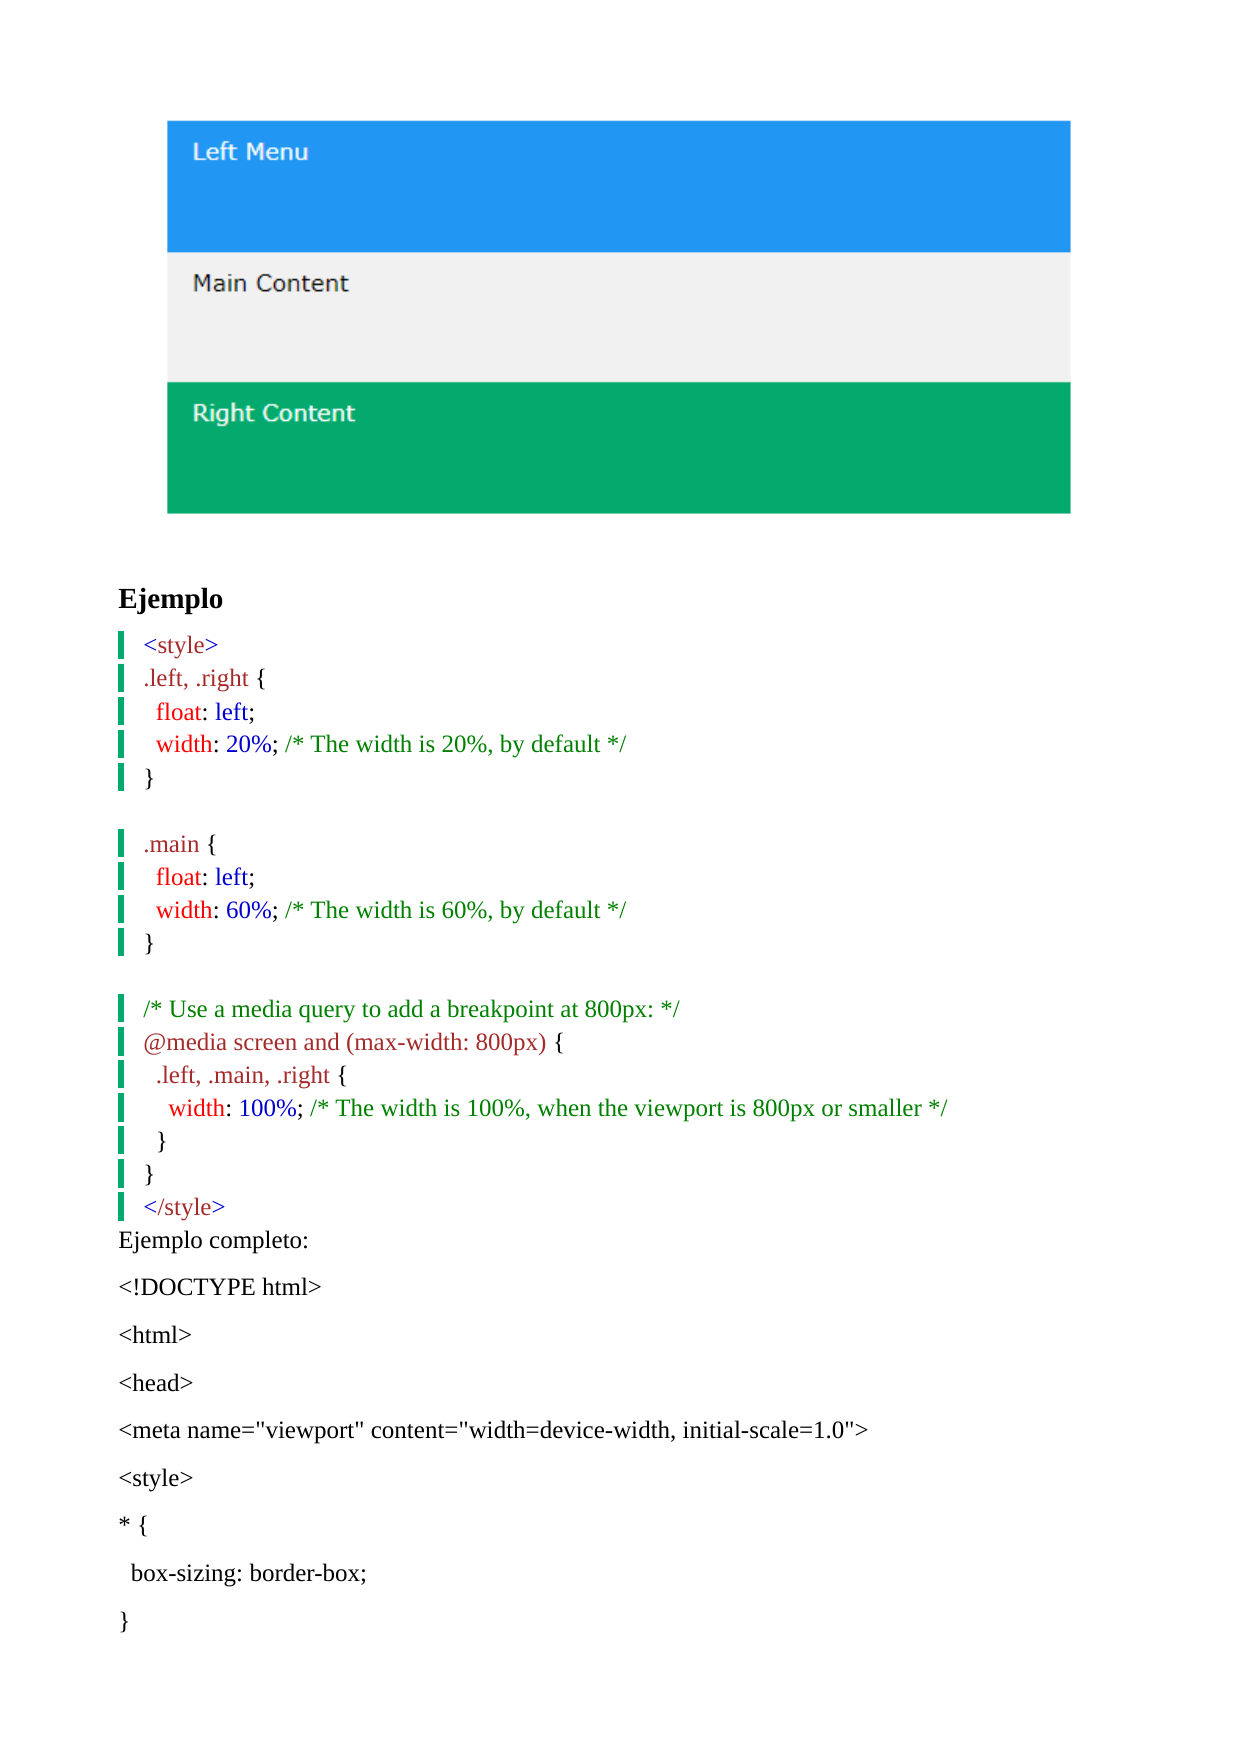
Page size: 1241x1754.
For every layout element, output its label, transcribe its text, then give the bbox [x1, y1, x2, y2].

text } [118, 1606, 1122, 1634]
text <style> [118, 1463, 1122, 1492]
subtitle Ejemplo [118, 581, 1122, 615]
text * { [118, 1511, 1122, 1539]
text <style> .left, .right { float: left; width: 20%; /* The width is 20%, by default */ } .main { float: left; width: 60%; /* The width is 60%, by default */ } /* Use a media query to add a breakpoint at 800px: */ @media screen and (max-width: 800px) { .left, .main, .right { width: 100%; /* The width is 100%, when the viewport is 800px or smaller */ } } </style> [118, 631, 1122, 1221]
picture [167, 118, 1074, 517]
text <html> [118, 1320, 1122, 1349]
text <meta name="viewport" content="width=device-width, initial-scale=1.0"> [118, 1415, 1122, 1444]
text box-sizing: border-box; [118, 1558, 1122, 1587]
text <!DOCTYPE html> [118, 1272, 1122, 1301]
text <head> [118, 1368, 1122, 1396]
text Ejemplo completo: [118, 1225, 1122, 1254]
